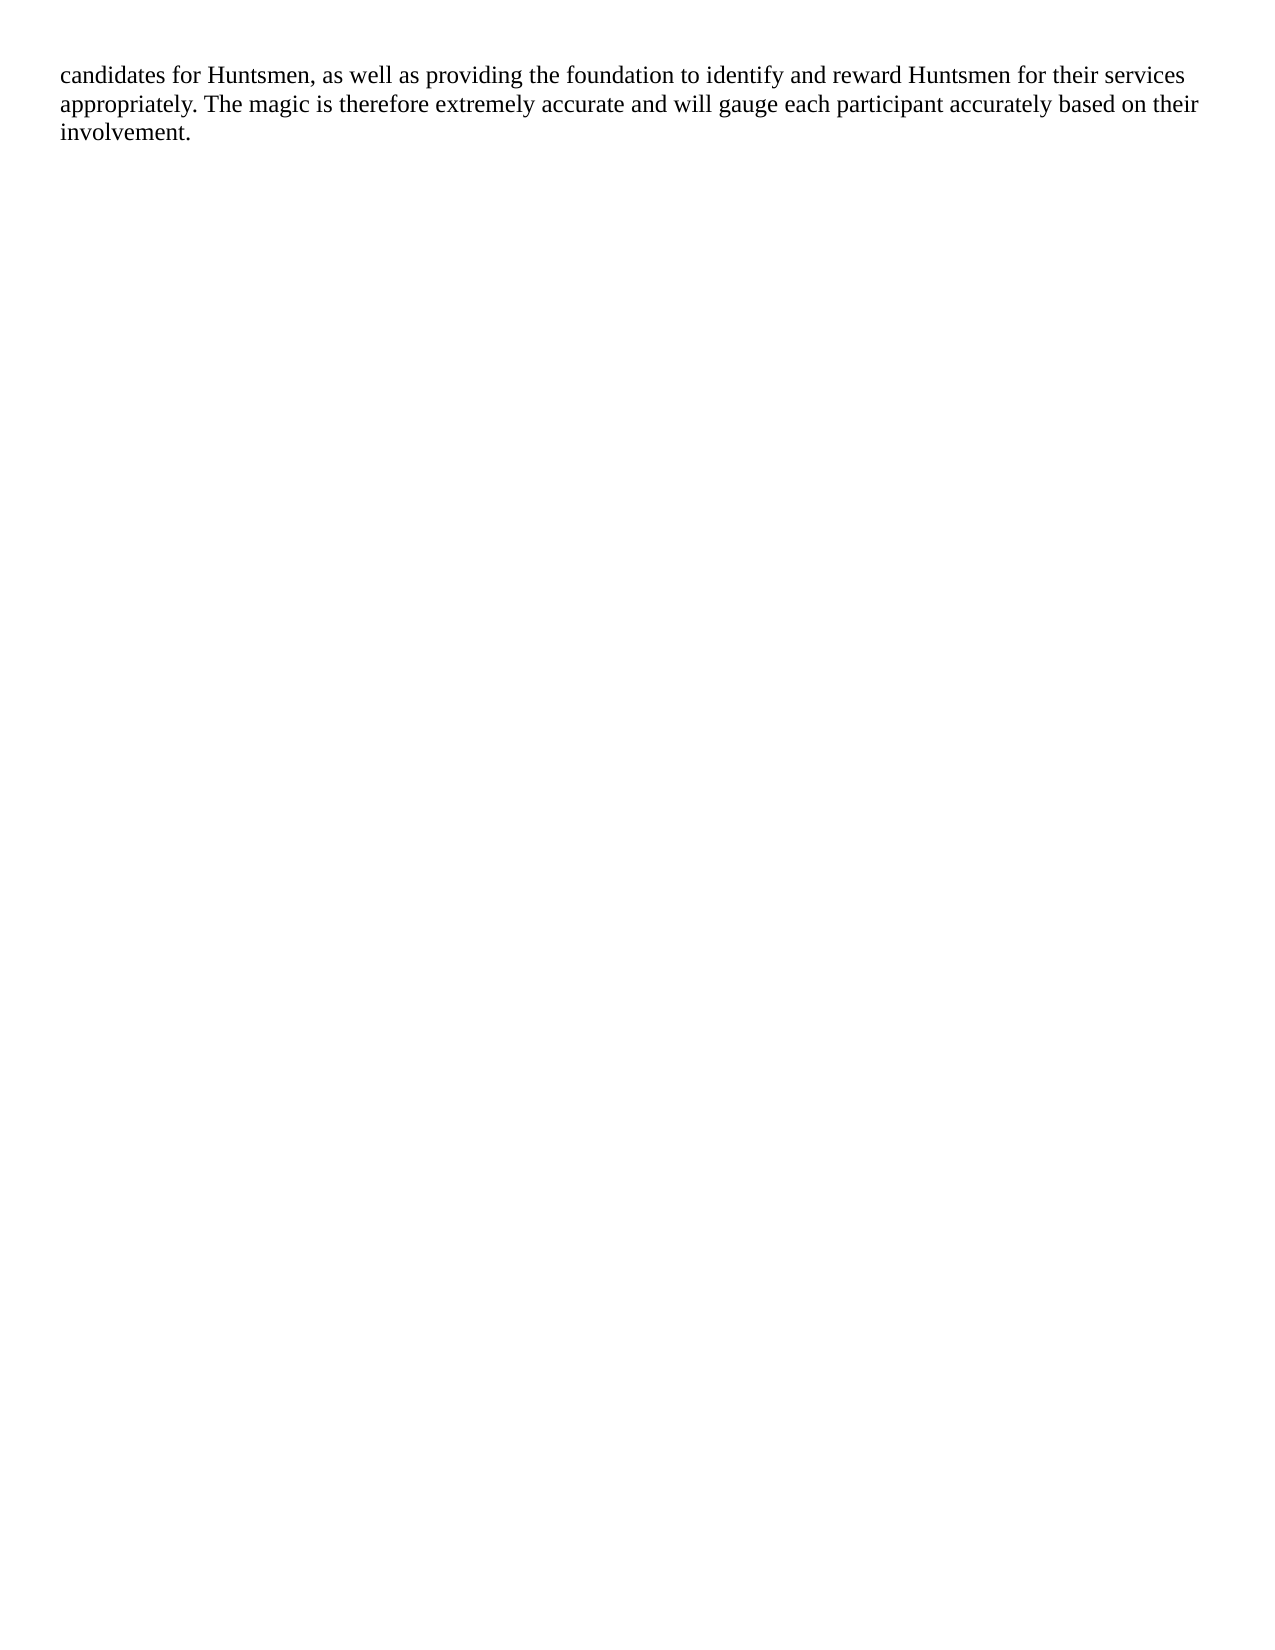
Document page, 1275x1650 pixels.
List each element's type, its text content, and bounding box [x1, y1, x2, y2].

text candidates for Huntsmen, as well as providing the foundation to identify and reward Huntsmen for their services appropriately. The magic is therefore extremely accurate and will gauge each participant accurately based on their involvement. [60, 60, 1215, 146]
